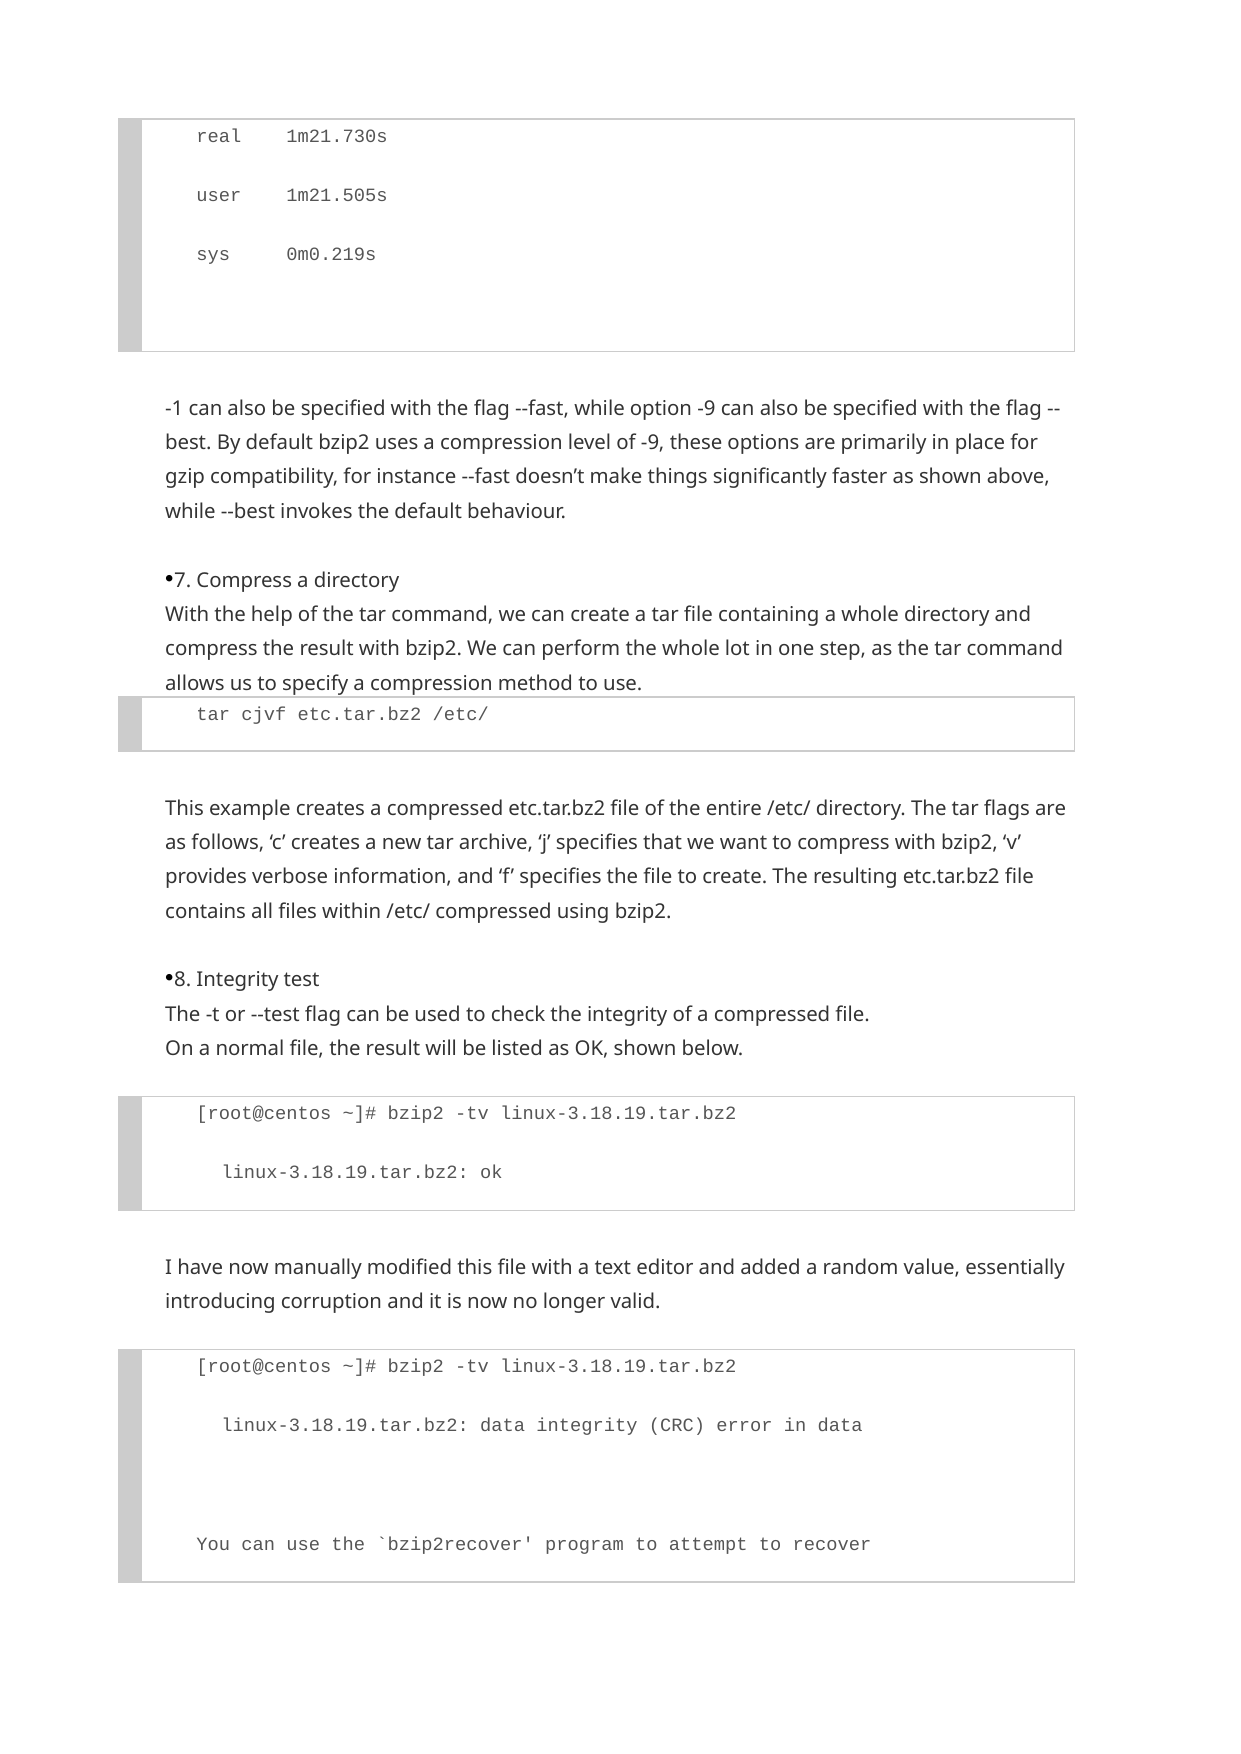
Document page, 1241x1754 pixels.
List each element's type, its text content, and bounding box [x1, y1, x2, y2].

list -1 can also be specified with the flag --fast, while option -9 can also be specified with the flag --best. By default bzip2 uses a compression level of -9, these options are primarily in place for gzip compatibility, for instance --fast doesn’t make things significantly faster as shown above, while --best invokes the default behaviour. [118, 387, 1075, 524]
list sys 0m0.219s [142, 237, 1074, 266]
list linux-3.18.19.tar.bz2: ok [142, 1155, 1074, 1210]
list 7. Compress a directory With the help of the tar command, we can create a tar file containing a whole directory and compress the result with bzip2. We can perform the whole lot in one step, as the tar command allows us to specify a compression method to use. [118, 558, 1075, 696]
list This example creates a compressed etc.tar.bz2 file of the entire /etc/ directory. The tar flags are as follows, ‘c’ creates a new tar archive, ‘j’ specifies that we want to compress with bzip2, ‘v’ provides verbose information, and ‘f’ specifies the file to create. The resulting etc.tar.bz2 file contains all files within /etc/ compressed using bzip2. [118, 786, 1075, 924]
list [root@centos ~]# bzip2 -tv linux-3.18.19.tar.bz2 [142, 1350, 1074, 1378]
list You can use the `bzip2recover' program to attempt to recover [142, 1527, 1074, 1581]
list linux-3.18.19.tar.bz2: data integrity (CRC) error in data [142, 1408, 1074, 1438]
list [root@centos ~]# bzip2 -tv linux-3.18.19.tar.bz2 [142, 1097, 1074, 1125]
list I have now manually modified this file with a text editor and added a random value, essentially introducing corruption and it is now no longer valid. [118, 1246, 1075, 1314]
list On a normal file, the result will be listed as OK, shown below. [118, 1027, 1075, 1061]
list 8. Integrity test The -t or --test flag can be used to check the integrity of a compressed file. [118, 958, 1075, 1027]
list real 1m21.730s [142, 120, 1074, 148]
list user 1m21.505s [142, 177, 1074, 207]
list tar cjvf etc.tar.bz2 /etc/ [142, 698, 1074, 750]
